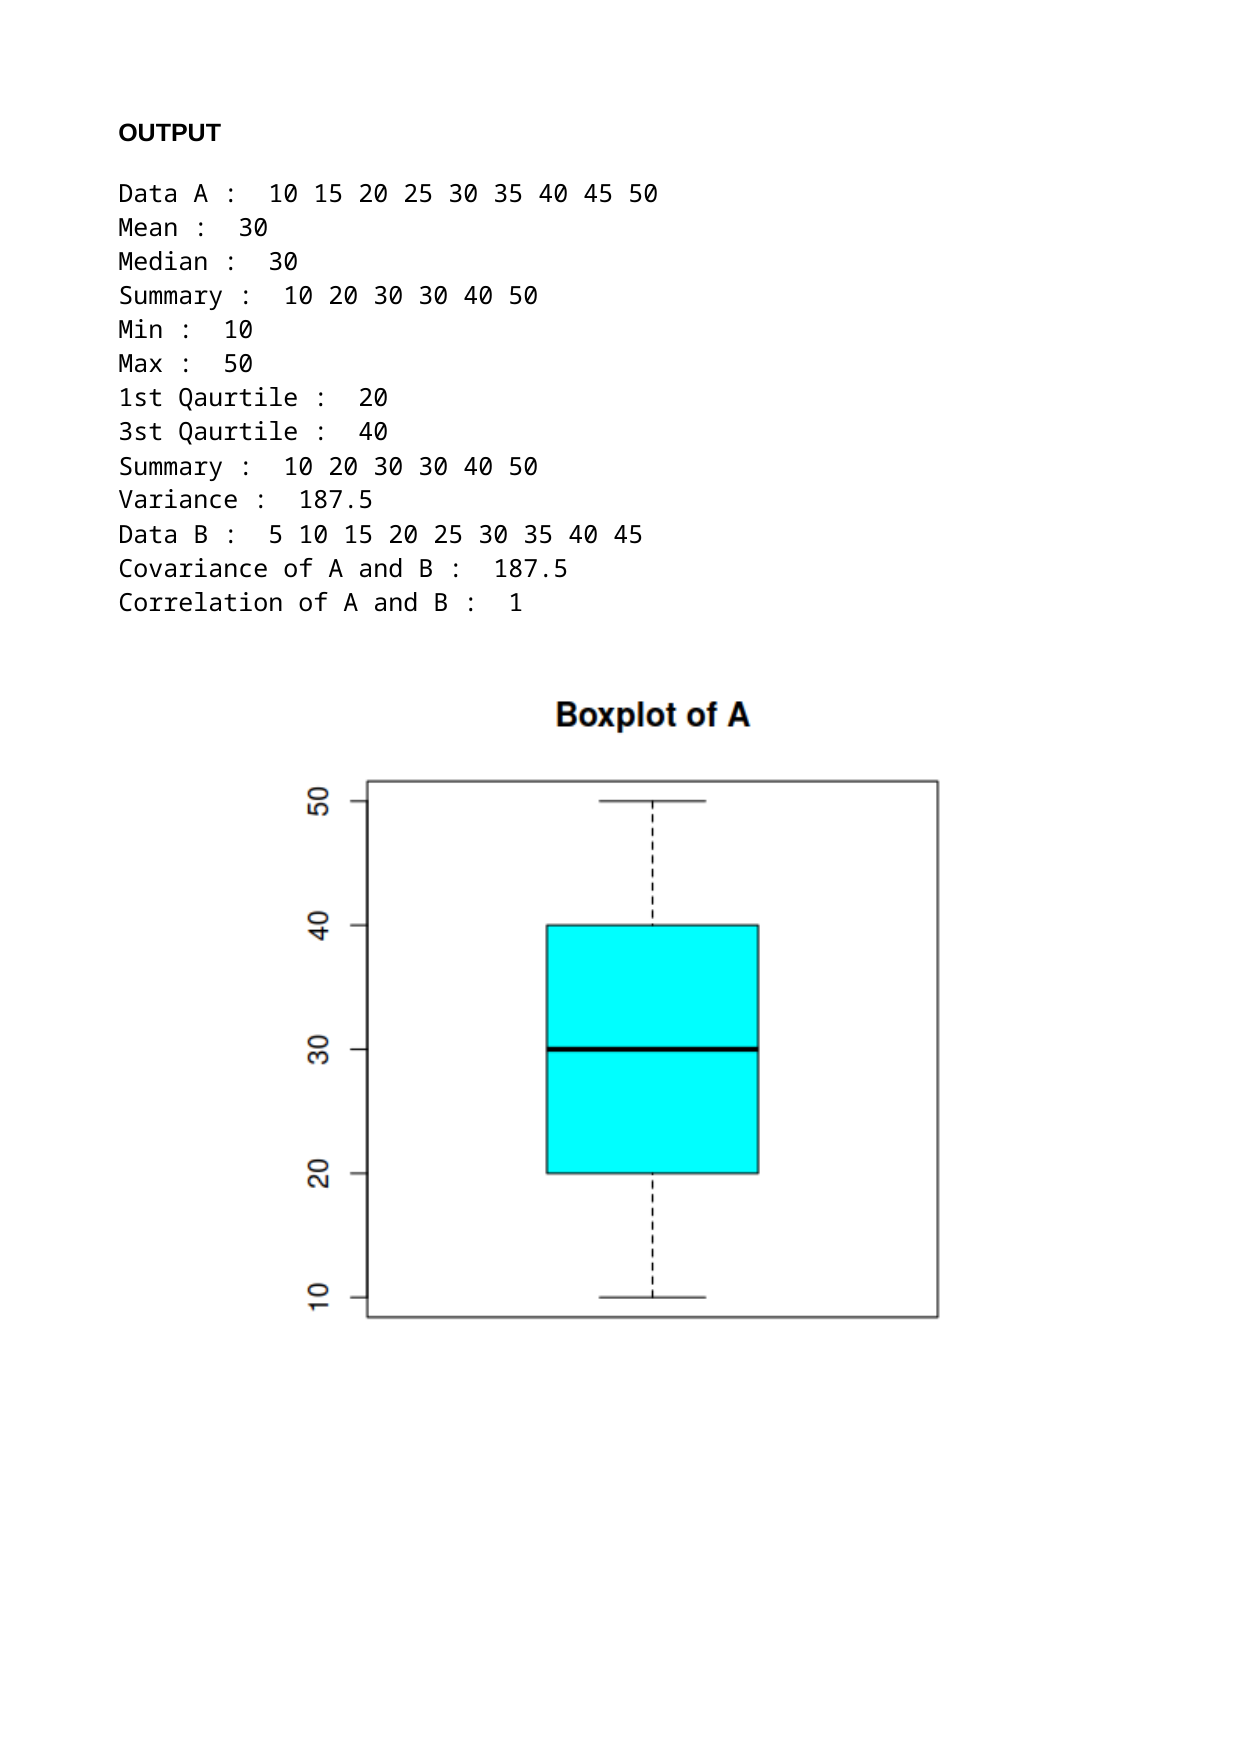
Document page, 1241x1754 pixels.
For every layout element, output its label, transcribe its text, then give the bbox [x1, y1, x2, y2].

text Max : 50 [118, 346, 1122, 380]
text OUTPUT [118, 118, 1122, 147]
text 3st Qaurtile : 40 [118, 414, 1122, 448]
text Summary : 10 20 30 30 40 50 [118, 448, 1122, 482]
text Summary : 10 20 30 30 40 50 [118, 278, 1122, 312]
text Covariance of A and B : 187.5 [118, 550, 1122, 584]
text 1st Qaurtile : 20 [118, 380, 1122, 414]
text Variance : 187.5 [118, 482, 1122, 516]
text Min : 10 [118, 312, 1122, 346]
picture [233, 647, 1007, 1485]
text Data B : 5 10 15 20 25 30 35 40 45 [118, 516, 1122, 550]
text Correlation of A and B : 1 [118, 584, 1122, 618]
text Mean : 30 [118, 210, 1122, 244]
text Median : 30 [118, 244, 1122, 278]
text Data A : 10 15 20 25 30 35 40 45 50 [118, 176, 1122, 210]
